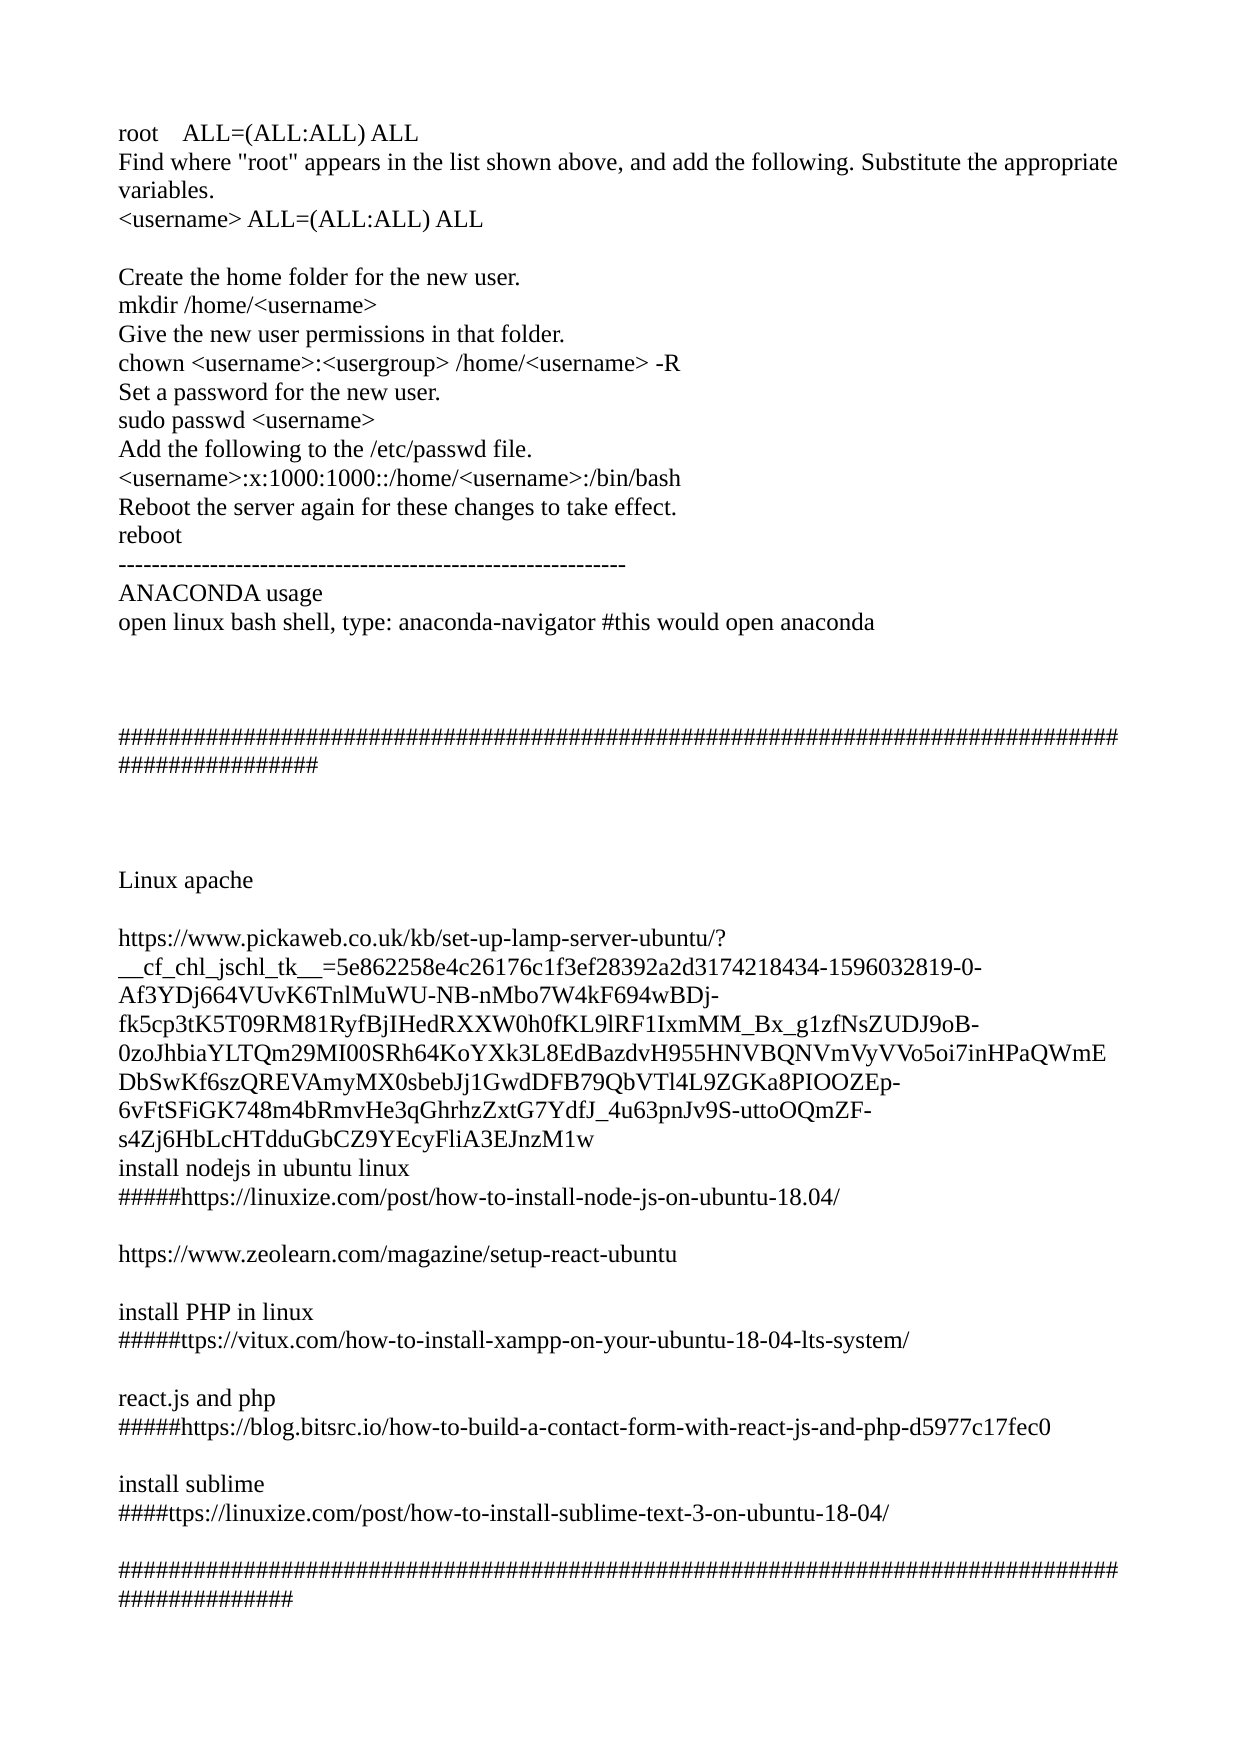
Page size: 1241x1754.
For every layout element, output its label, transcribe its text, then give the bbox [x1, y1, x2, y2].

text Linux apache [118, 866, 1122, 894]
text Add the following to the /etc/passwd file. [118, 434, 1122, 463]
text root ALL=(ALL:ALL) ALL [118, 118, 1122, 147]
text <username>:x:1000:1000::/home/<username>:/bin/bash [118, 463, 1122, 492]
text install sublime [118, 1469, 1122, 1498]
text ANACONDA usage [118, 578, 1122, 607]
text react.js and php [118, 1383, 1122, 1412]
text Find where "root" appears in the list shown above, and add the following. Substitute the appropriate variables. [118, 147, 1122, 204]
text ####ttps://linuxize.com/post/how-to-install-sublime-text-3-on-ubuntu-18-04/ [118, 1498, 1122, 1527]
text #####ttps://vitux.com/how-to-install-xampp-on-your-ubuntu-18-04-lts-system/ [118, 1326, 1122, 1354]
text https://www.pickaweb.co.uk/kb/set-up-lamp-server-ubuntu/?__cf_chl_jschl_tk__=5e862258e4c26176c1f3ef28392a2d3174218434-1596032819-0-Af3YDj664VUvK6TnlMuWU-NB-nMbo7W4kF694wBDj-fk5cp3tK5T09RM81RyfBjIHedRXXW0h0fKL9lRF1IxmMM_Bx_g1zfNsZUDJ9oB-0zoJhbiaYLTQm29MI00SRh64KoYXk3L8EdBazdvH955HNVBQNVmVyVVo5oi7inHPaQWmEDbSwKf6szQREVAmyMX0sbebJj1GwdDFB79QbVTl4L9ZGKa8PIOOZEp-6vFtSFiGK748m4bRmvHe3qGhrhzZxtG7YdfJ_4u63pnJv9S-uttoOQmZF-s4Zj6HbLcHTdduGbCZ9YEcyFliA3EJnzM1w [118, 923, 1122, 1153]
text mkdir /home/<username> [118, 291, 1122, 319]
text install nodejs in ubuntu linux [118, 1153, 1122, 1182]
text install PHP in linux [118, 1297, 1122, 1326]
text Give the new user permissions in that folder. [118, 319, 1122, 348]
text sudo passwd <username> [118, 406, 1122, 434]
text Set a password for the new user. [118, 377, 1122, 406]
text open linux bash shell, type: anaconda-navigator #this would open anaconda [118, 607, 1122, 636]
text reboot [118, 521, 1122, 549]
text ################################################################################################ [118, 722, 1122, 779]
text Create the home folder for the new user. [118, 262, 1122, 291]
text chown <username>:<usergroup> /home/<username> -R [118, 348, 1122, 377]
text #####https://blog.bitsrc.io/how-to-build-a-contact-form-with-react-js-and-php-d5977c17fec0 [118, 1412, 1122, 1441]
text https://www.zeolearn.com/magazine/setup-react-ubuntu [118, 1239, 1122, 1268]
text Reboot the server again for these changes to take effect. [118, 492, 1122, 521]
text <username> ALL=(ALL:ALL) ALL [118, 204, 1122, 233]
text ------------------------------------------------------------- [118, 549, 1122, 578]
text #####https://linuxize.com/post/how-to-install-node-js-on-ubuntu-18.04/ [118, 1182, 1122, 1211]
text ############################################################################################## [118, 1556, 1122, 1613]
